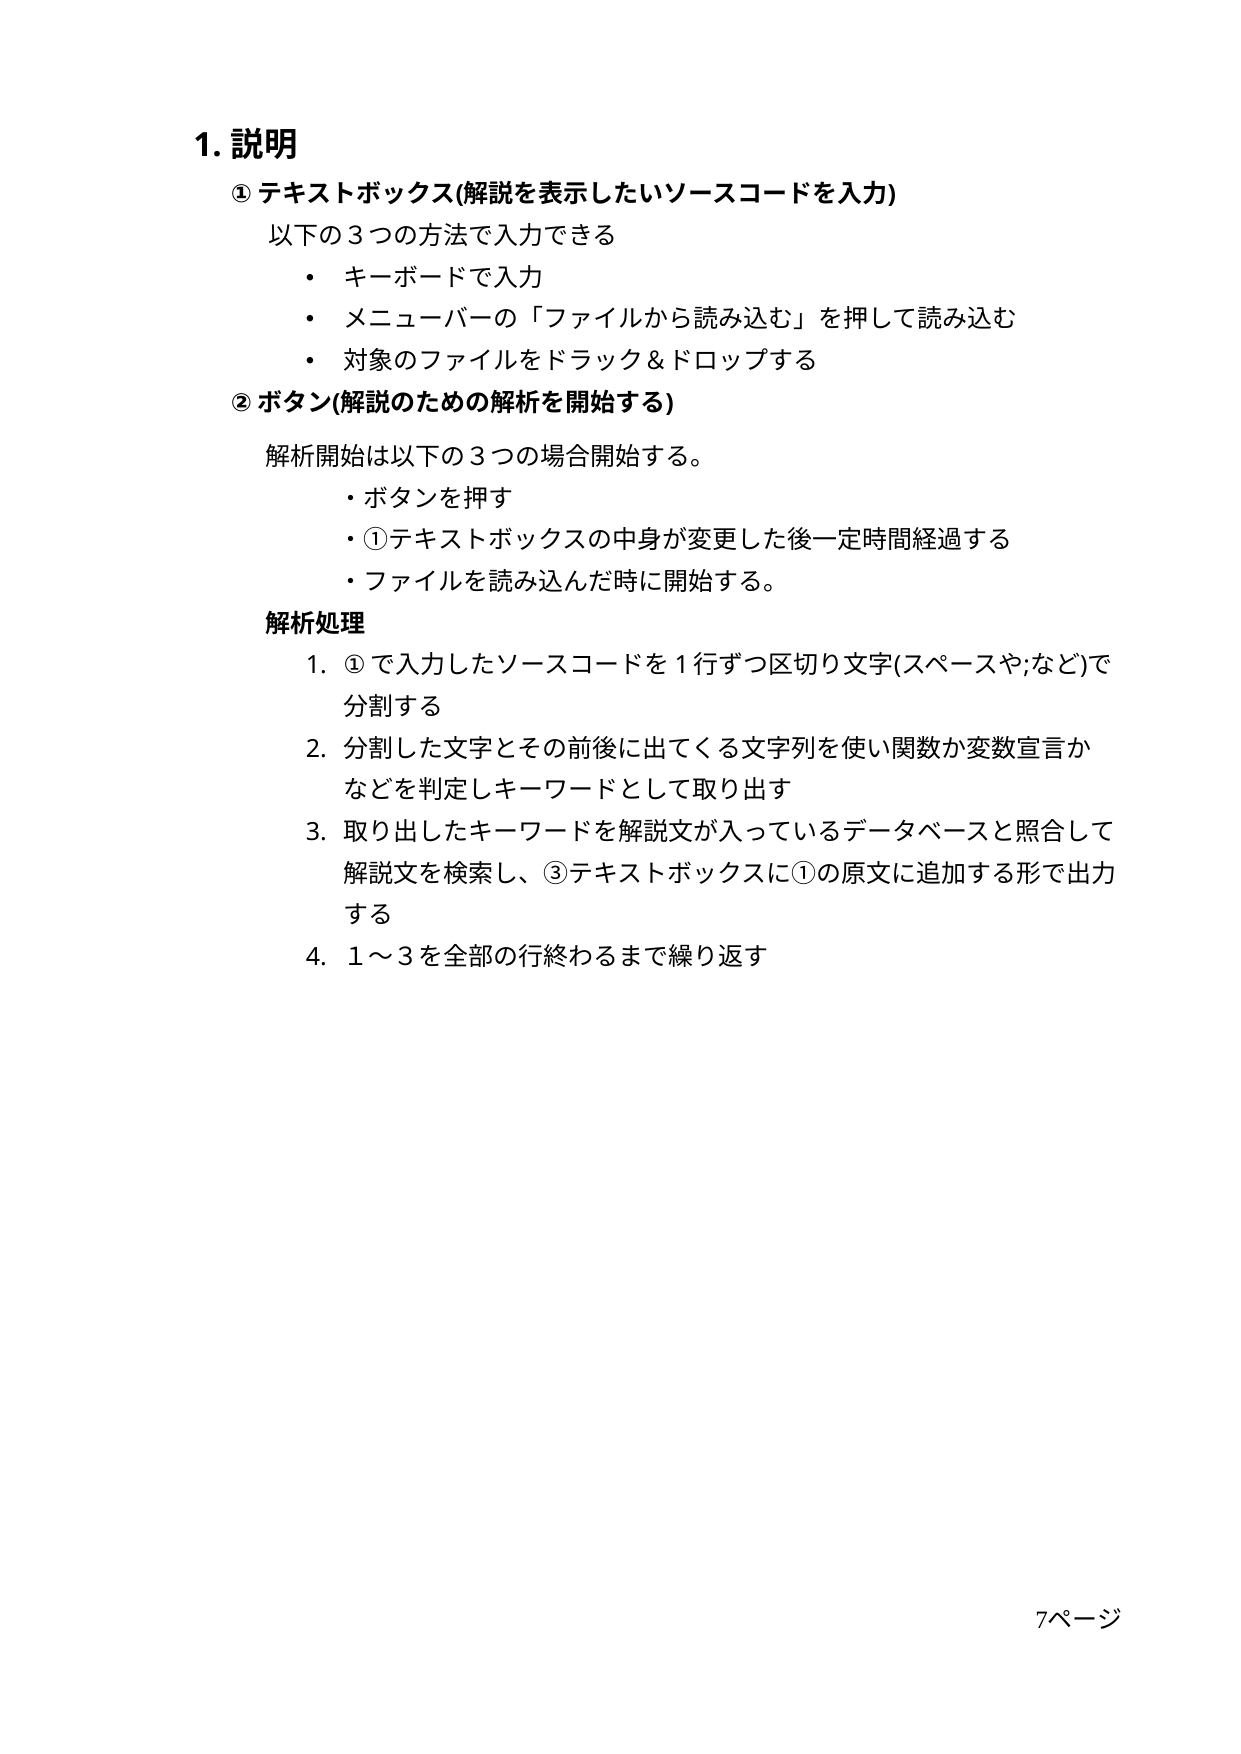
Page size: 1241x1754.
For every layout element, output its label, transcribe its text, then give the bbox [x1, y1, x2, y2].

list 対象のファイルをドラック＆ドロップする [306, 340, 1122, 377]
list メニューバーの「ファイルから読み込む」を押して読み込む [306, 299, 1122, 335]
list ②ボタン(解説のための解析を開始する) [193, 382, 1122, 418]
list 取り出したキーワードを解説文が入っているデータベースと照合して 解説文を検索し、③テキストボックスに①の原文に追加する形で出力する [306, 811, 1122, 931]
list 分割した文字とその前後に出てくる文字列を使い関数か変数宣言か などを判定しキーワードとして取り出す [306, 728, 1122, 806]
list ①で入力したソースコードを1行ずつ区切り文字(スペースや;など)で分割する [306, 645, 1122, 723]
text ・ボタンを押す ・①テキストボックスの中身が変更した後一定時間経過する ・ファイルを読み込んだ時に開始する。 [118, 478, 1122, 598]
list 説明 [193, 118, 1122, 167]
list キーボードで入力 [306, 257, 1122, 293]
list １～３を全部の行終わるまで繰り返す [306, 936, 1122, 973]
text 解析開始は以下の３つの場合開始する。 [118, 436, 1122, 473]
text 解析処理 [118, 603, 1122, 639]
list ①テキストボックス(解説を表示したいソースコードを入力) [193, 174, 1122, 210]
list 以下の３つの方法で入力できる [231, 215, 1122, 252]
